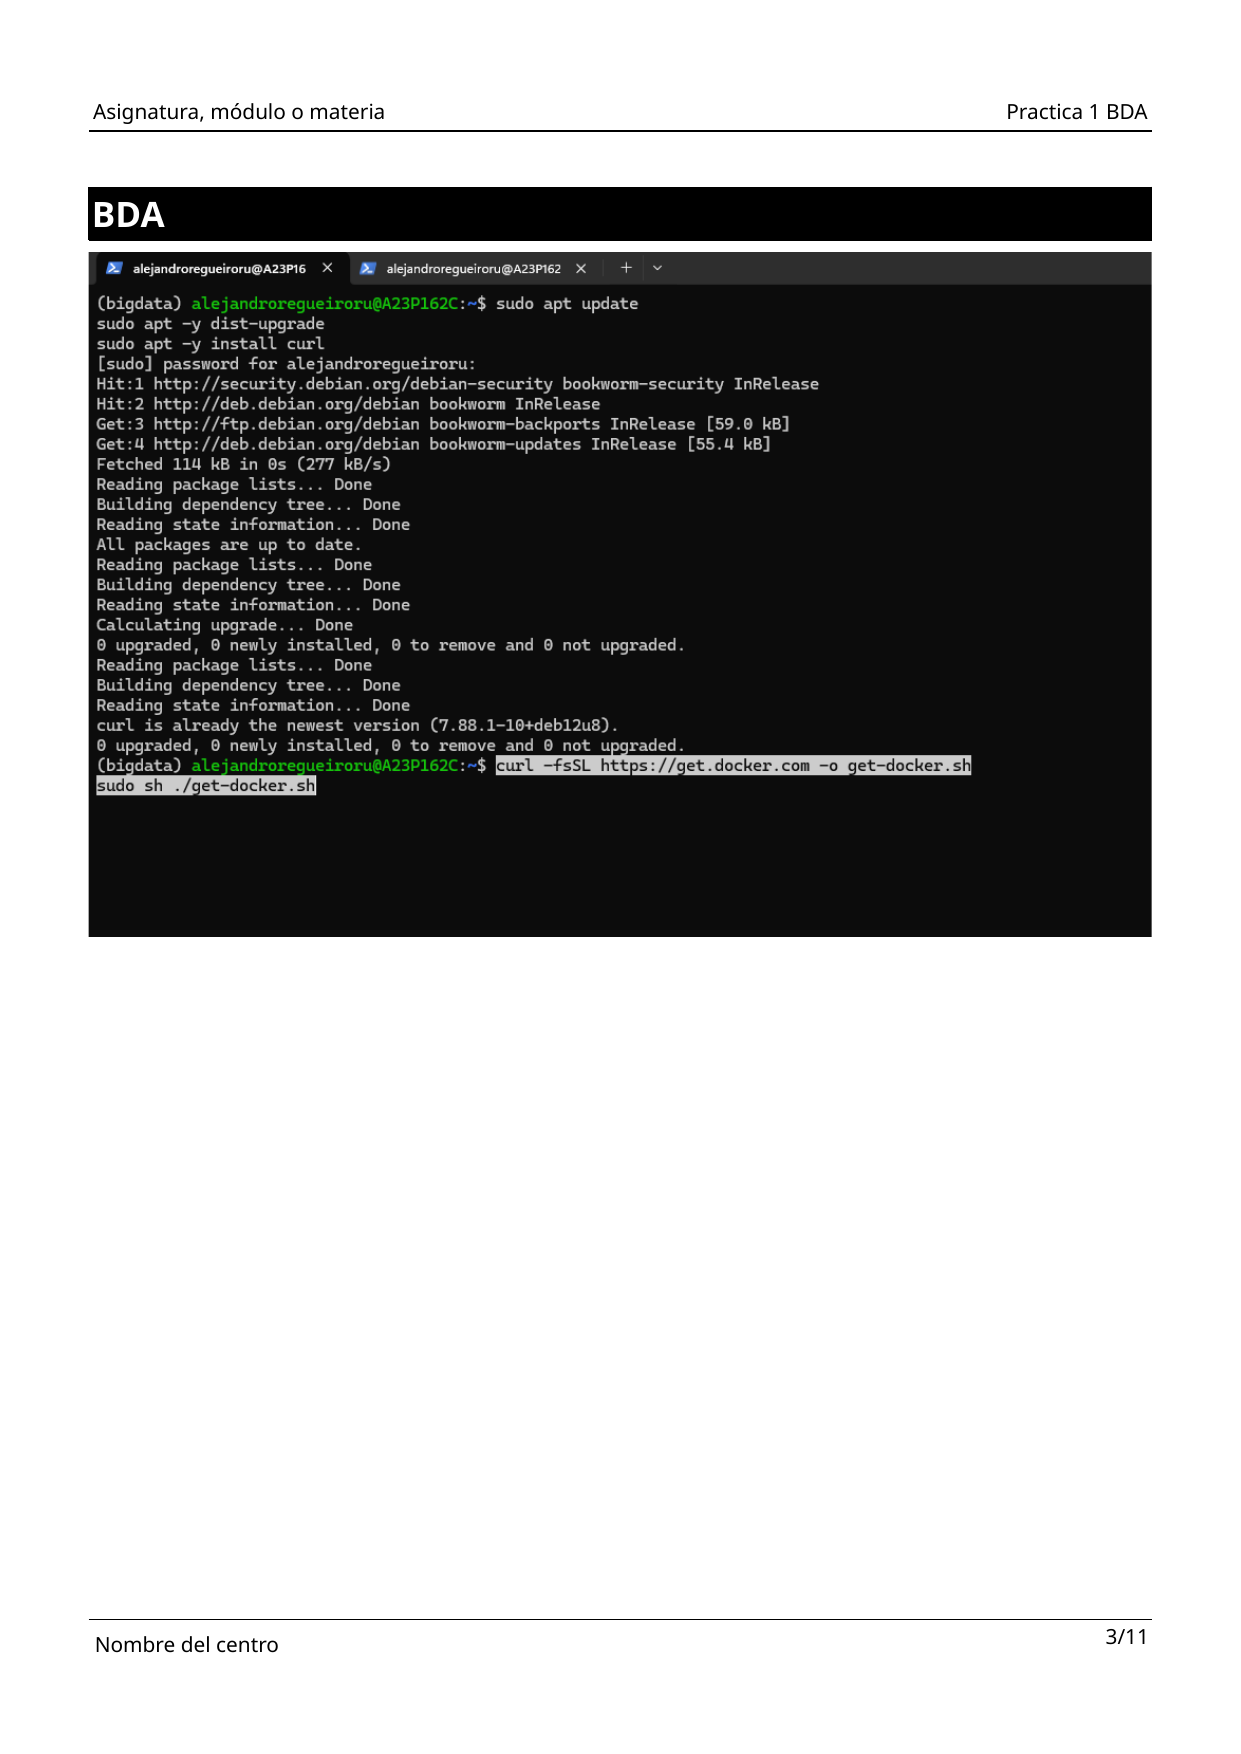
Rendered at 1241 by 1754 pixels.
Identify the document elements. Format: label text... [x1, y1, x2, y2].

picture [88, 252, 1152, 937]
subtitle BDA [90, 188, 1151, 240]
